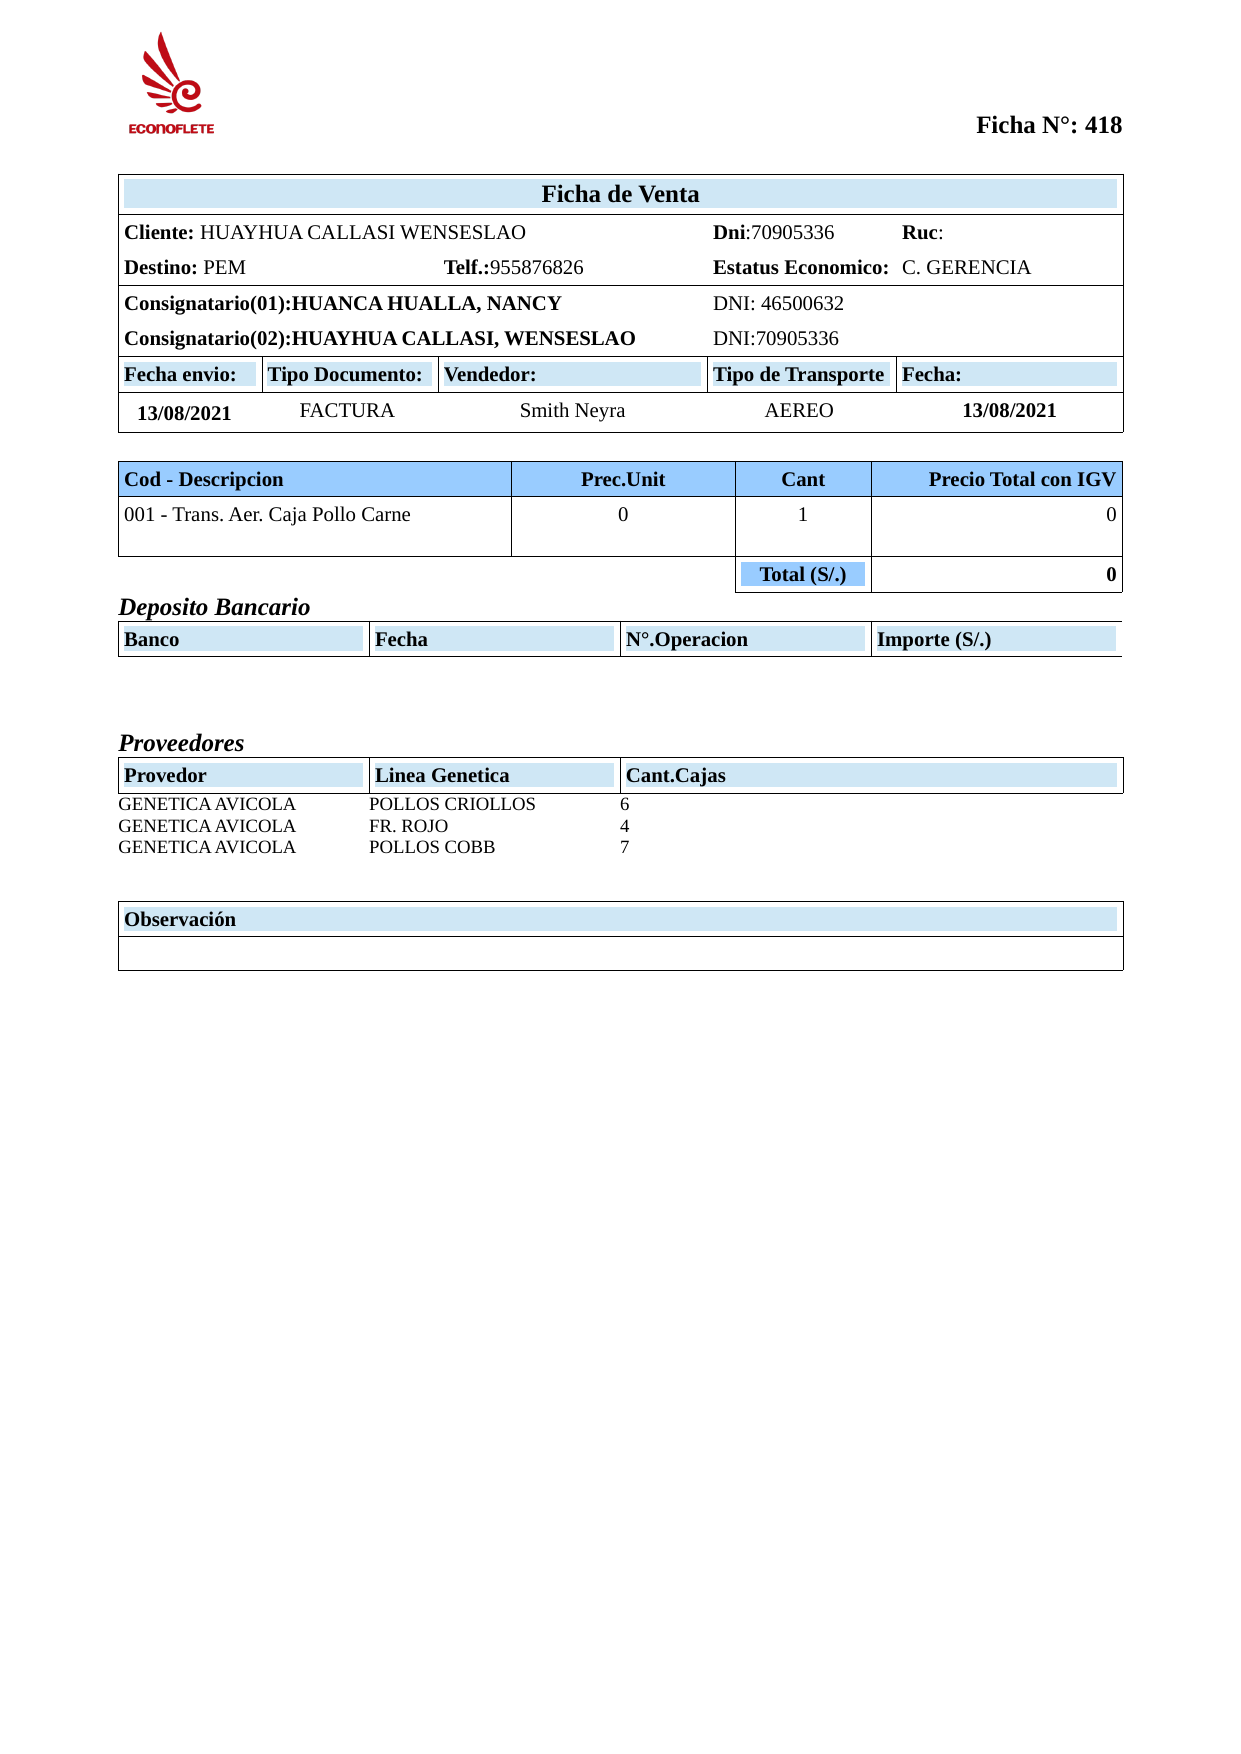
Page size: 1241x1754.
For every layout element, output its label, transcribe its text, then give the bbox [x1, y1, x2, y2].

table_cell [620, 680, 871, 704]
table_cell [119, 937, 1123, 969]
table_cell Total (S/.) [736, 557, 871, 592]
table_header Observación [119, 902, 1123, 936]
table_cell DNI:70905336 [707, 321, 1123, 356]
table_cell Tipo Documento: [263, 357, 438, 392]
table_cell Dni:70905336 [707, 215, 896, 249]
table_cell [871, 680, 1122, 704]
table_cell GENETICA AVICOLA [118, 815, 369, 836]
table_cell [620, 858, 1123, 879]
table_cell [511, 557, 735, 592]
table_cell [118, 680, 369, 704]
table_cell 0 [872, 557, 1122, 592]
table_cell 0 [872, 497, 1122, 556]
table_cell Smith Neyra [438, 393, 707, 432]
table_cell Fecha: [897, 357, 1123, 392]
table_header Banco [119, 622, 369, 656]
text Deposito Bancario [118, 592, 1122, 621]
table_header Cant.Cajas [621, 758, 1123, 793]
table_cell AEREO [707, 393, 896, 432]
table_header Ficha de Venta [119, 175, 1123, 214]
table_cell Fecha envio: [119, 357, 262, 392]
table_header Fecha [370, 622, 620, 656]
table_cell Tipo de Transporte [708, 357, 896, 392]
table_cell Consignatario(01):HUANCA HUALLA, NANCY [119, 286, 707, 321]
table_header N°.Operacion [621, 622, 871, 656]
table_cell GENETICA AVICOLA [118, 836, 369, 858]
table_cell 4 [620, 815, 1123, 836]
table_cell [871, 657, 1122, 680]
table_cell POLLOS COBB [369, 836, 620, 858]
table_header Cod - Descripcion [119, 462, 511, 496]
table_cell [369, 705, 620, 728]
table_cell [620, 657, 871, 680]
table_cell 001 - Trans. Aer. Caja Pollo Carne [119, 497, 511, 556]
table_cell 13/08/2021 [119, 393, 262, 432]
table_cell Ruc: [896, 215, 1123, 249]
table_cell Telf.:955876826 [438, 249, 707, 285]
table_cell Vendedor: [439, 357, 707, 392]
table_cell [871, 705, 1122, 728]
table_cell [369, 858, 620, 879]
table_cell [369, 879, 620, 901]
table_cell C. GERENCIA [896, 249, 1123, 285]
table_cell [620, 879, 1123, 901]
table_cell DNI: 46500632 [707, 286, 1123, 321]
text Proveedores [118, 728, 1122, 757]
table_cell [369, 657, 620, 680]
table_cell [620, 705, 871, 728]
table_cell [369, 680, 620, 704]
table_cell FACTURA [262, 393, 438, 432]
table_cell Destino: PEM [119, 249, 438, 285]
table_cell [118, 858, 369, 879]
table_cell Cliente: HUAYHUA CALLASI WENSESLAO [119, 215, 707, 249]
picture [118, 31, 225, 134]
table_header Linea Genetica [370, 758, 620, 793]
table_cell [118, 657, 369, 680]
table_cell [118, 705, 369, 728]
table_cell Estatus Economico: [707, 249, 896, 285]
table_header Provedor [119, 758, 369, 793]
table_header Importe (S/.) [872, 622, 1122, 656]
table_cell FR. ROJO [369, 815, 620, 836]
table_cell Consignatario(02):HUAYHUA CALLASI, WENSESLAO [119, 321, 707, 356]
table_cell 6 [620, 794, 1123, 814]
table_cell 7 [620, 836, 1123, 858]
table_cell [118, 879, 369, 901]
table_header Precio Total con IGV [872, 462, 1122, 496]
table_cell [118, 557, 511, 592]
table_header Prec.Unit [512, 462, 735, 496]
table_cell POLLOS CRIOLLOS [369, 794, 620, 814]
table_cell 13/08/2021 [896, 393, 1123, 432]
table_cell 1 [736, 497, 871, 556]
table_cell 0 [512, 497, 735, 556]
table_cell GENETICA AVICOLA [118, 794, 369, 814]
table_header Cant [736, 462, 871, 496]
